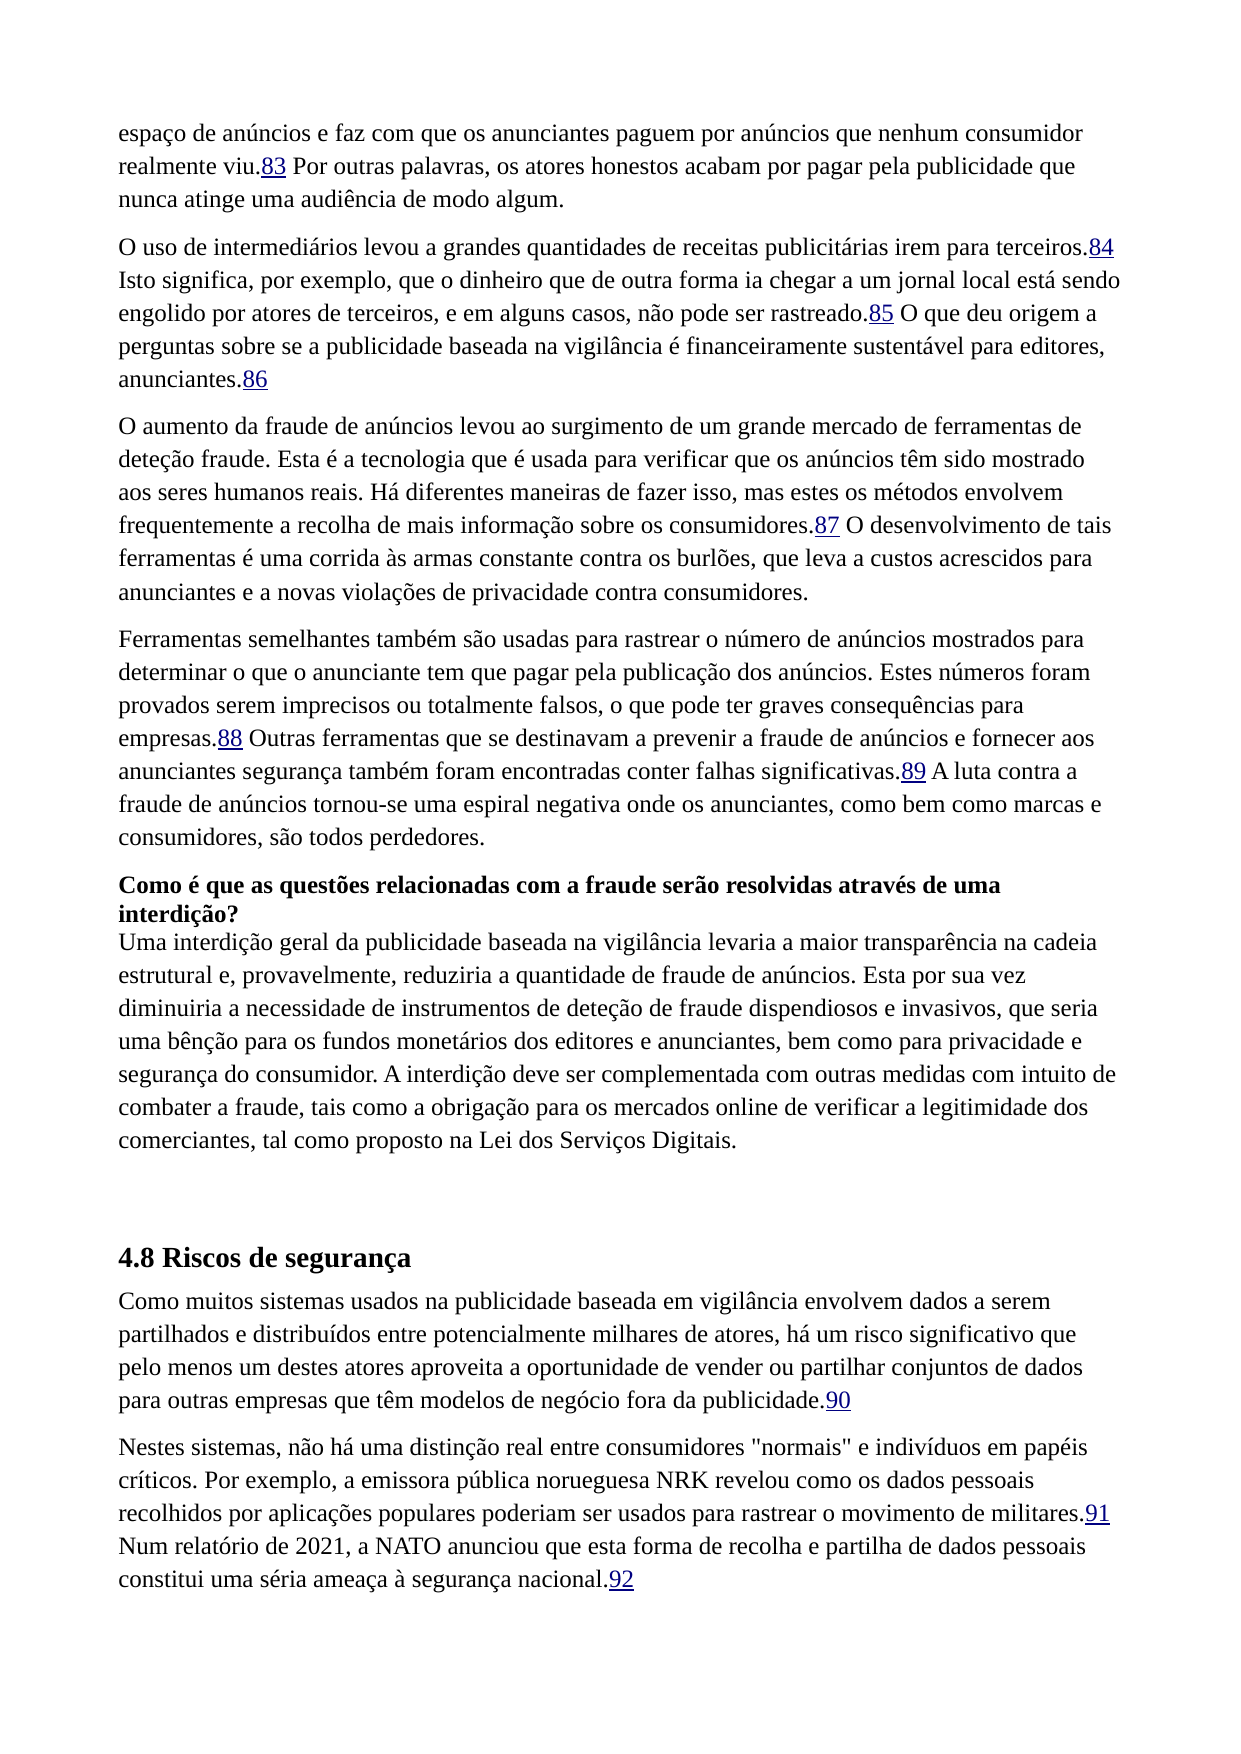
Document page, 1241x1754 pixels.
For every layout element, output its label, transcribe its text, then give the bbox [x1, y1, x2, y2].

text Como é que as questões relacionadas com a fraude serão resolvidas através de uma interdição? [118, 870, 1122, 927]
text Ferramentas semelhantes também são usadas para rastrear o número de anúncios mostrados para determinar o que o anunciante tem que pagar pela publicação dos anúncios. Estes números foram provados serem imprecisos ou totalmente falsos, o que pode ter graves consequências para empresas.88 Outras ferramentas que se destinavam a prevenir a fraude de anúncios e fornecer aos anunciantes segurança também foram encontradas conter falhas significativas.89 A luta contra a fraude de anúncios tornou-se uma espiral negativa onde os anunciantes, como bem como marcas e consumidores, são todos perdedores. [118, 624, 1122, 851]
text Como muitos sistemas usados na publicidade baseada em vigilância envolvem dados a serem partilhados e distribuídos entre potencialmente milhares de atores, há um risco significativo que pelo menos um destes atores aproveita a oportunidade de vender ou partilhar conjuntos de dados para outras empresas que têm modelos de negócio fora da publicidade.90 [118, 1286, 1122, 1413]
text espaço de anúncios e faz com que os anunciantes paguem por anúncios que nenhum consumidor realmente viu.83 Por outras palavras, os atores honestos acabam por pagar pela publicidade que nunca atinge uma audiência de modo algum. [118, 118, 1122, 213]
text Nestes sistemas, não há uma distinção real entre consumidores "normais" e indivíduos em papéis críticos. Por exemplo, a emissora pública norueguesa NRK revelou como os dados pessoais recolhidos por aplicações populares poderiam ser usados para rastrear o movimento de militares.91 Num relatório de 2021, a NATO anunciou que esta forma de recolha e partilha de dados pessoais constitui uma séria ameaça à segurança nacional.92 [118, 1432, 1122, 1593]
text O aumento da fraude de anúncios levou ao surgimento de um grande mercado de ferramentas de deteção fraude. Esta é a tecnologia que é usada para verificar que os anúncios têm sido mostrado aos seres humanos reais. Há diferentes maneiras de fazer isso, mas estes os métodos envolvem frequentemente a recolha de mais informação sobre os consumidores.87 O desenvolvimento de tais ferramentas é uma corrida às armas constante contra os burlões, que leva a custos acrescidos para anunciantes e a novas violações de privacidade contra consumidores. [118, 411, 1122, 605]
text O uso de intermediários levou a grandes quantidades de receitas publicitárias irem para terceiros.84 Isto significa, por exemplo, que o dinheiro que de outra forma ia chegar a um jornal local está sendo engolido por atores de terceiros, e em alguns casos, não pode ser rastreado.85 O que deu origem a perguntas sobre se a publicidade baseada na vigilância é financeiramente sustentável para editores, anunciantes.86 [118, 232, 1122, 393]
text Uma interdição geral da publicidade baseada na vigilância levaria a maior transparência na cadeia estrutural e, provavelmente, reduziria a quantidade de fraude de anúncios. Esta por sua vez diminuiria a necessidade de instrumentos de deteção de fraude dispendiosos e invasivos, que seria uma bênção para os fundos monetários dos editores e anunciantes, bem como para privacidade e segurança do consumidor. A interdição deve ser complementada com outras medidas com intuito de combater a fraude, tais como a obrigação para os mercados online de verificar a legitimidade dos comerciantes, tal como proposto na Lei dos Serviços Digitais. [118, 927, 1122, 1154]
subtitle 4.8 Riscos de segurança [118, 1240, 1122, 1273]
